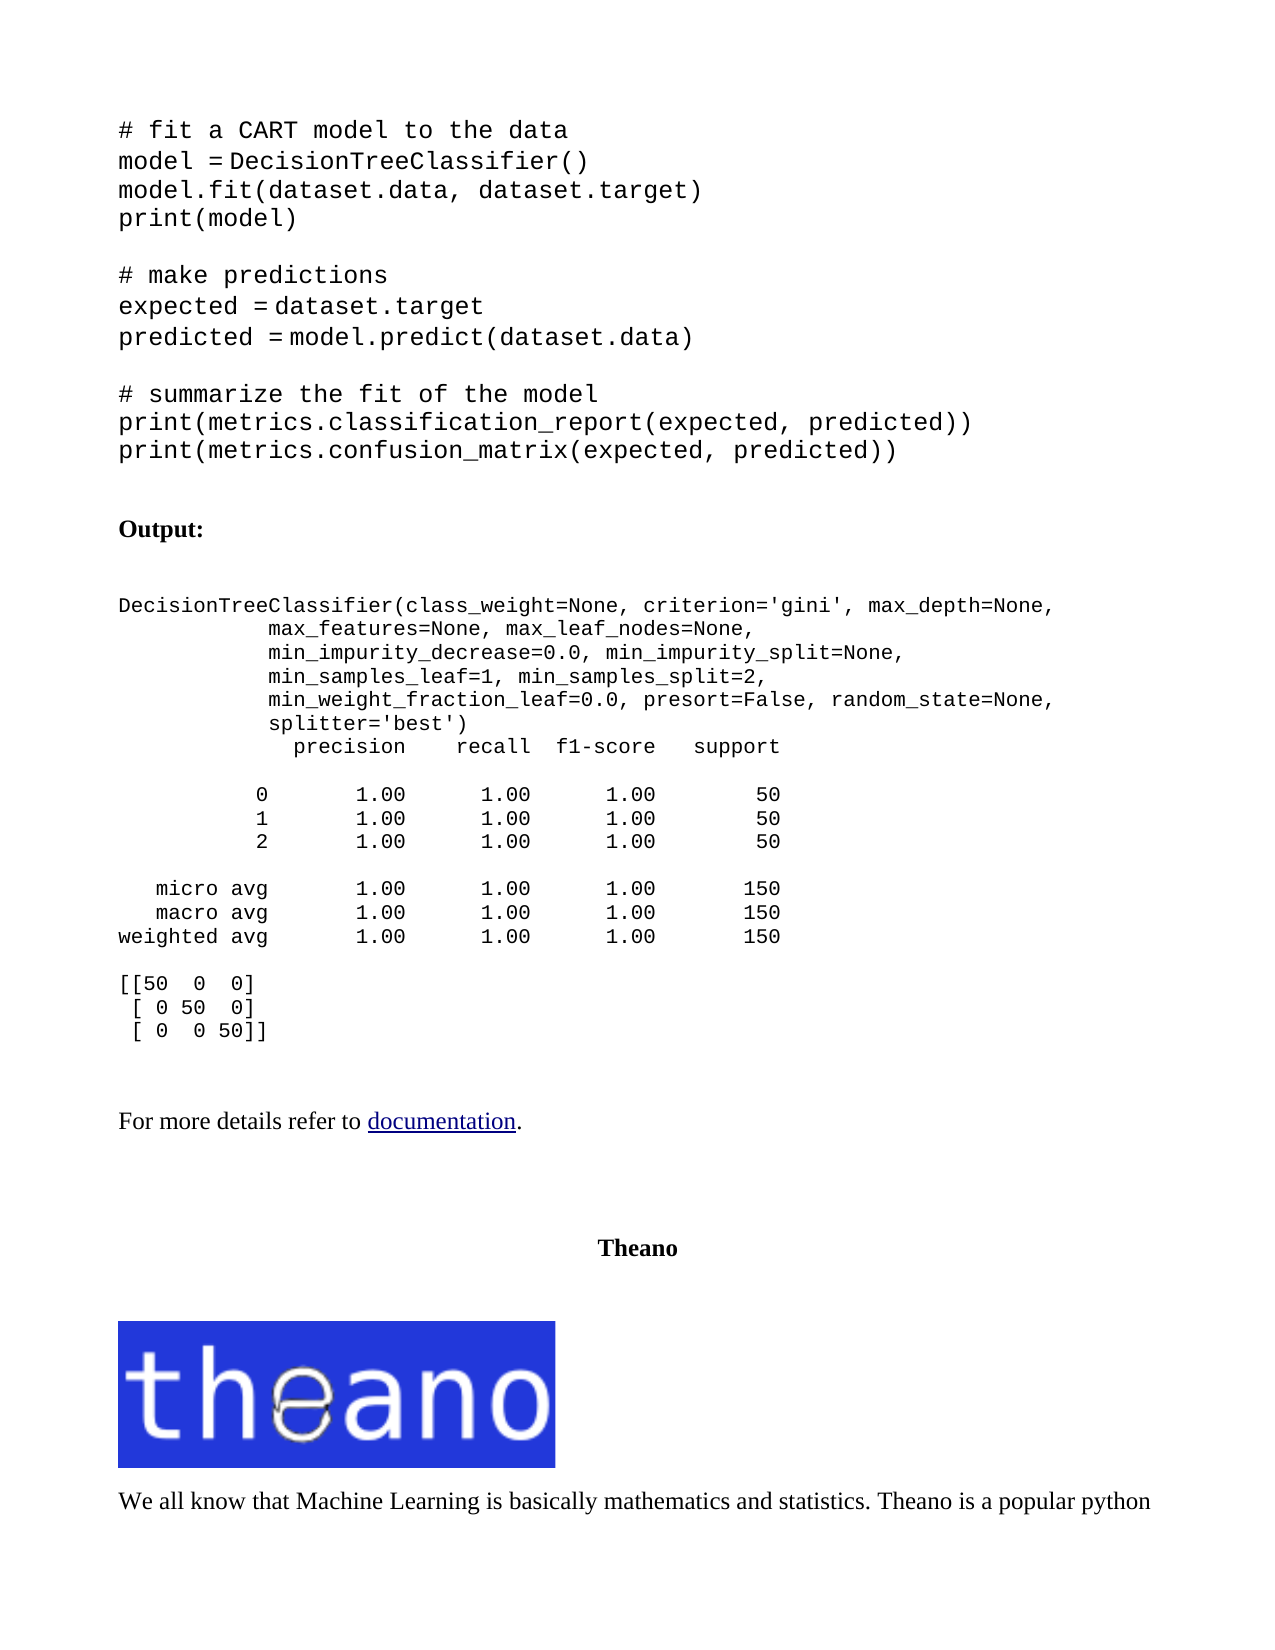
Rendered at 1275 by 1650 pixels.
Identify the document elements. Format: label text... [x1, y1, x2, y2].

text 2 1.00 1.00 1.00 50 [118, 831, 1157, 855]
text min_impurity_decrease=0.0, min_impurity_split=None, [118, 642, 1157, 666]
text min_weight_fraction_leaf=0.0, presort=False, random_state=None, [118, 689, 1157, 713]
text micro avg 1.00 1.00 1.00 150 [118, 878, 1157, 902]
picture [118, 1321, 556, 1468]
text splitter='best') [118, 713, 1157, 737]
text [ 0 0 50]] [118, 1020, 1157, 1044]
text [[50 0 0] [118, 973, 1157, 997]
subtitle Theano [118, 1233, 1157, 1261]
text precision recall f1-score support [118, 737, 1157, 760]
text max_features=None, max_leaf_nodes=None, [118, 618, 1157, 642]
text 0 1.00 1.00 1.00 50 [118, 784, 1157, 807]
text [ 0 50 0] [118, 997, 1157, 1020]
text We all know that Machine Learning is basically mathematics and statistics. Theano is a popular python [118, 1486, 1157, 1515]
text For more details refer to documentation. [118, 1073, 1157, 1201]
text DecisionTreeClassifier(class_weight=None, criterion='gini', max_depth=None, [118, 595, 1157, 618]
text min_samples_leaf=1, min_samples_split=2, [118, 666, 1157, 689]
text Output: [118, 514, 1157, 576]
text weighted avg 1.00 1.00 1.00 150 [118, 926, 1157, 949]
table_header # fit a CART model to the data model = DecisionTreeClassifier() model.fit(dataset.data, dataset.target) print(model) # make predictions expected = dataset.target predicted = model.predict(dataset.data) # summarize the fit of the model print(metrics.classification_report(expected, predicted)) print(metrics.confusion_matrix(expected, predicted)) [118, 118, 986, 466]
text macro avg 1.00 1.00 1.00 150 [118, 902, 1157, 926]
text 1 1.00 1.00 1.00 50 [118, 807, 1157, 831]
